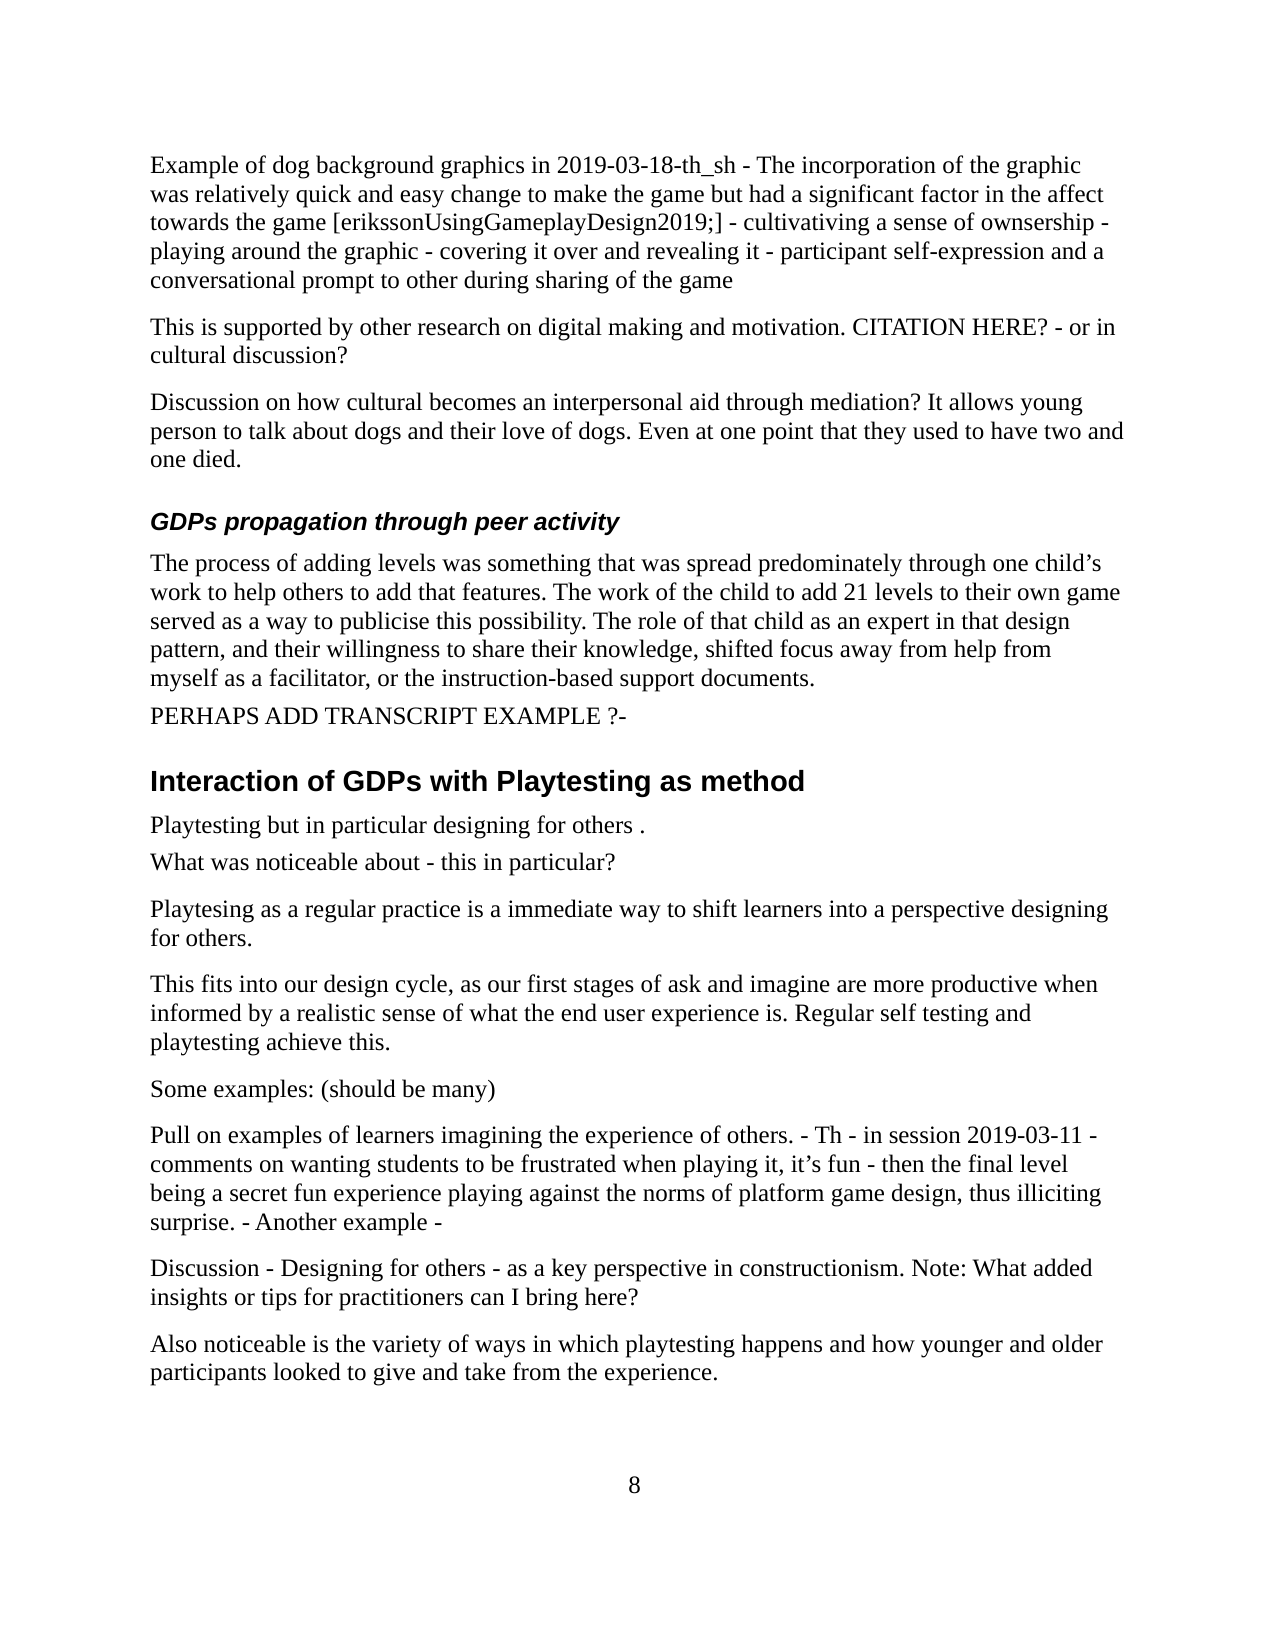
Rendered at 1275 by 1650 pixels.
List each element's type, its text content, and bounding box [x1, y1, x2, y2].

text PERHAPS ADD TRANSCRIPT EXAMPLE ?- [150, 701, 1125, 730]
text What was noticeable about - this in particular? [150, 847, 1125, 876]
subtitle Interaction of GDPs with Playtesting as method [150, 764, 1125, 797]
subtitle GDPs propagation through peer activity [150, 507, 1125, 536]
text Discussion - Designing for others - as a key perspective in constructionism. Note: What added insights or tips for practitioners can I bring here? [150, 1253, 1125, 1311]
text Pull on examples of learners imagining the experience of others. - Th - in session 2019-03-11 - comments on wanting students to be frustrated when playing it, it’s fun - then the final level being a secret fun experience playing against the norms of platform game design, thus illiciting surprise. - Another example - [150, 1120, 1125, 1235]
text Example of dog background graphics in 2019-03-18-th_sh - The incorporation of the graphic was relatively quick and easy change to make the game but had a significant factor in the affect towards the game [erikssonUsingGameplayDesign2019;] - cultivativing a sense of ownsership - playing around the graphic - covering it over and revealing it - participant self-expression and a conversational prompt to other during sharing of the game [150, 150, 1125, 294]
text This fits into our design cycle, as our first stages of ask and imagine are more productive when informed by a realistic sense of what the end user experience is. Regular self testing and playtesting achieve this. [150, 969, 1125, 1056]
text Also noticeable is the variety of ways in which playtesting happens and how younger and older participants looked to give and take from the experience. [150, 1329, 1125, 1386]
text Discussion on how cultural becomes an interpersonal aid through mediation? It allows young person to talk about dogs and their love of dogs. Even at one point that they used to have two and one died. [150, 387, 1125, 473]
text Some examples: (should be many) [150, 1074, 1125, 1102]
text Playtesting but in particular designing for others . [150, 810, 1125, 838]
text Playtesing as a regular practice is a immediate way to shift learners into a perspective designing for others. [150, 894, 1125, 952]
text This is supported by other research on digital making and motivation. CITATION HERE? - or in cultural discussion? [150, 312, 1125, 369]
text The process of adding levels was something that was spread predominately through one child’s work to help others to add that features. The work of the child to add 21 levels to their own game served as a way to publicise this possibility. The role of that child as an expert in that design pattern, and their willingness to share their knowledge, shifted focus away from help from myself as a facilitator, or the instruction-based support documents. [150, 548, 1125, 692]
